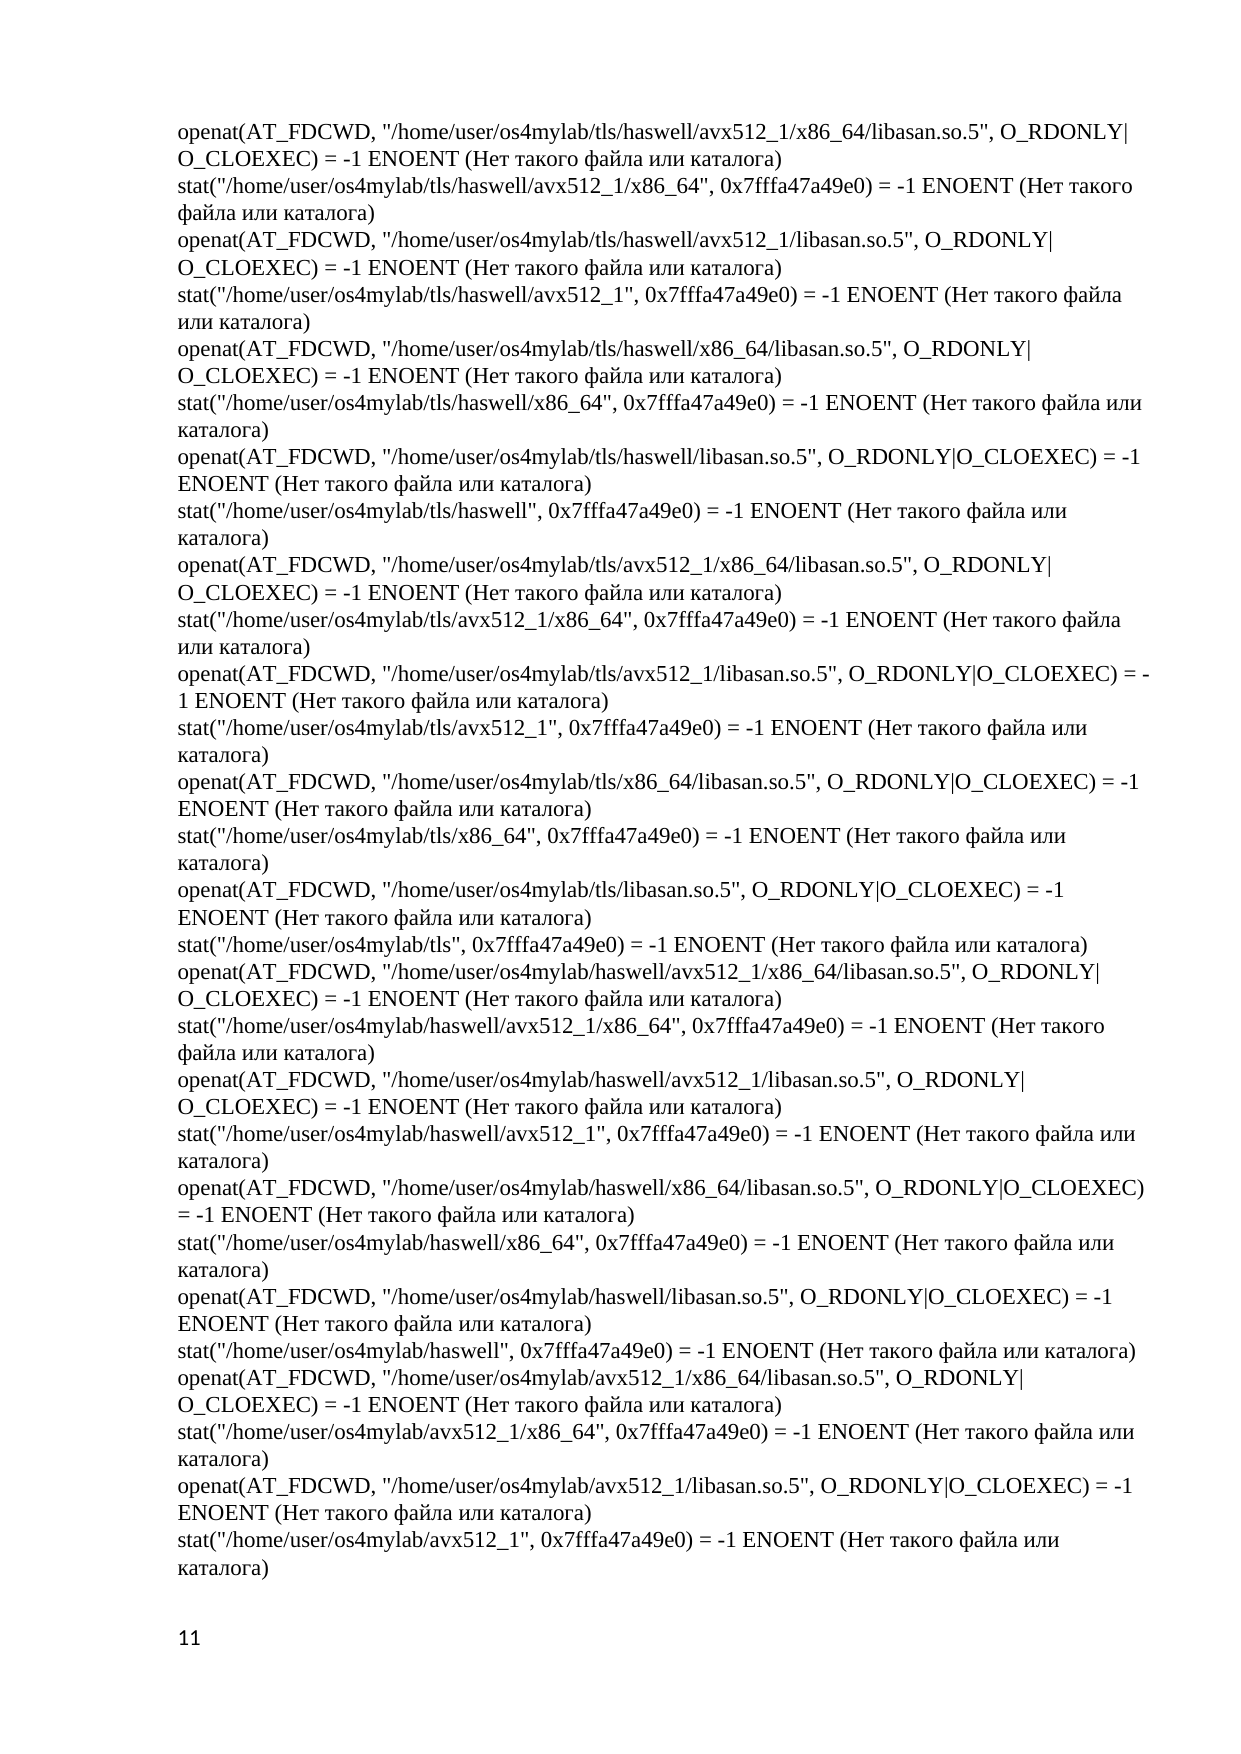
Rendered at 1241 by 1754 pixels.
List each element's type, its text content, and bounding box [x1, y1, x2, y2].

text stat("/home/user/os4mylab/haswell", 0x7fffa47a49e0) = -1 ENOENT (Нет такого файла или каталога) [177, 1337, 1152, 1363]
text stat("/home/user/os4mylab/tls/haswell", 0x7fffa47a49e0) = -1 ENOENT (Нет такого файла или каталога) [177, 497, 1152, 551]
text openat(AT_FDCWD, "/home/user/os4mylab/haswell/avx512_1/libasan.so.5", O_RDONLY|O_CLOEXEC) = -1 ENOENT (Нет такого файла или каталога) [177, 1066, 1152, 1119]
text stat("/home/user/os4mylab/tls/avx512_1", 0x7fffa47a49e0) = -1 ENOENT (Нет такого файла или каталога) [177, 714, 1152, 767]
text stat("/home/user/os4mylab/tls/haswell/x86_64", 0x7fffa47a49e0) = -1 ENOENT (Нет такого файла или каталога) [177, 389, 1152, 442]
text openat(AT_FDCWD, "/home/user/os4mylab/tls/avx512_1/x86_64/libasan.so.5", O_RDONLY|O_CLOEXEC) = -1 ENOENT (Нет такого файла или каталога) [177, 551, 1152, 605]
text stat("/home/user/os4mylab/haswell/avx512_1/x86_64", 0x7fffa47a49e0) = -1 ENOENT (Нет такого файла или каталога) [177, 1012, 1152, 1065]
text openat(AT_FDCWD, "/home/user/os4mylab/tls/libasan.so.5", O_RDONLY|O_CLOEXEC) = -1 ENOENT (Нет такого файла или каталога) [177, 876, 1152, 930]
text stat("/home/user/os4mylab/avx512_1/x86_64", 0x7fffa47a49e0) = -1 ENOENT (Нет такого файла или каталога) [177, 1418, 1152, 1472]
text openat(AT_FDCWD, "/home/user/os4mylab/tls/x86_64/libasan.so.5", O_RDONLY|O_CLOEXEC) = -1 ENOENT (Нет такого файла или каталога) [177, 768, 1152, 822]
text stat("/home/user/os4mylab/tls/avx512_1/x86_64", 0x7fffa47a49e0) = -1 ENOENT (Нет такого файла или каталога) [177, 606, 1152, 659]
text openat(AT_FDCWD, "/home/user/os4mylab/avx512_1/x86_64/libasan.so.5", O_RDONLY|O_CLOEXEC) = -1 ENOENT (Нет такого файла или каталога) [177, 1364, 1152, 1417]
text openat(AT_FDCWD, "/home/user/os4mylab/haswell/avx512_1/x86_64/libasan.so.5", O_RDONLY|O_CLOEXEC) = -1 ENOENT (Нет такого файла или каталога) [177, 958, 1152, 1011]
text openat(AT_FDCWD, "/home/user/os4mylab/tls/haswell/avx512_1/x86_64/libasan.so.5", O_RDONLY|O_CLOEXEC) = -1 ENOENT (Нет такого файла или каталога) [177, 118, 1152, 172]
text stat("/home/user/os4mylab/tls/haswell/avx512_1/x86_64", 0x7fffa47a49e0) = -1 ENOENT (Нет такого файла или каталога) [177, 172, 1152, 226]
text openat(AT_FDCWD, "/home/user/os4mylab/tls/haswell/libasan.so.5", O_RDONLY|O_CLOEXEC) = -1 ENOENT (Нет такого файла или каталога) [177, 443, 1152, 497]
text openat(AT_FDCWD, "/home/user/os4mylab/avx512_1/libasan.so.5", O_RDONLY|O_CLOEXEC) = -1 ENOENT (Нет такого файла или каталога) [177, 1472, 1152, 1526]
text openat(AT_FDCWD, "/home/user/os4mylab/tls/avx512_1/libasan.so.5", O_RDONLY|O_CLOEXEC) = -1 ENOENT (Нет такого файла или каталога) [177, 660, 1152, 713]
text stat("/home/user/os4mylab/avx512_1", 0x7fffa47a49e0) = -1 ENOENT (Нет такого файла или каталога) [177, 1526, 1152, 1580]
text openat(AT_FDCWD, "/home/user/os4mylab/tls/haswell/avx512_1/libasan.so.5", O_RDONLY|O_CLOEXEC) = -1 ENOENT (Нет такого файла или каталога) [177, 226, 1152, 280]
text stat("/home/user/os4mylab/haswell/avx512_1", 0x7fffa47a49e0) = -1 ENOENT (Нет такого файла или каталога) [177, 1120, 1152, 1174]
text stat("/home/user/os4mylab/tls", 0x7fffa47a49e0) = -1 ENOENT (Нет такого файла или каталога) [177, 931, 1152, 957]
text stat("/home/user/os4mylab/tls/haswell/avx512_1", 0x7fffa47a49e0) = -1 ENOENT (Нет такого файла или каталога) [177, 281, 1152, 334]
text openat(AT_FDCWD, "/home/user/os4mylab/tls/haswell/x86_64/libasan.so.5", O_RDONLY|O_CLOEXEC) = -1 ENOENT (Нет такого файла или каталога) [177, 335, 1152, 388]
text openat(AT_FDCWD, "/home/user/os4mylab/haswell/libasan.so.5", O_RDONLY|O_CLOEXEC) = -1 ENOENT (Нет такого файла или каталога) [177, 1283, 1152, 1336]
text stat("/home/user/os4mylab/haswell/x86_64", 0x7fffa47a49e0) = -1 ENOENT (Нет такого файла или каталога) [177, 1228, 1152, 1282]
text openat(AT_FDCWD, "/home/user/os4mylab/haswell/x86_64/libasan.so.5", O_RDONLY|O_CLOEXEC) = -1 ENOENT (Нет такого файла или каталога) [177, 1174, 1152, 1228]
text stat("/home/user/os4mylab/tls/x86_64", 0x7fffa47a49e0) = -1 ENOENT (Нет такого файла или каталога) [177, 822, 1152, 876]
